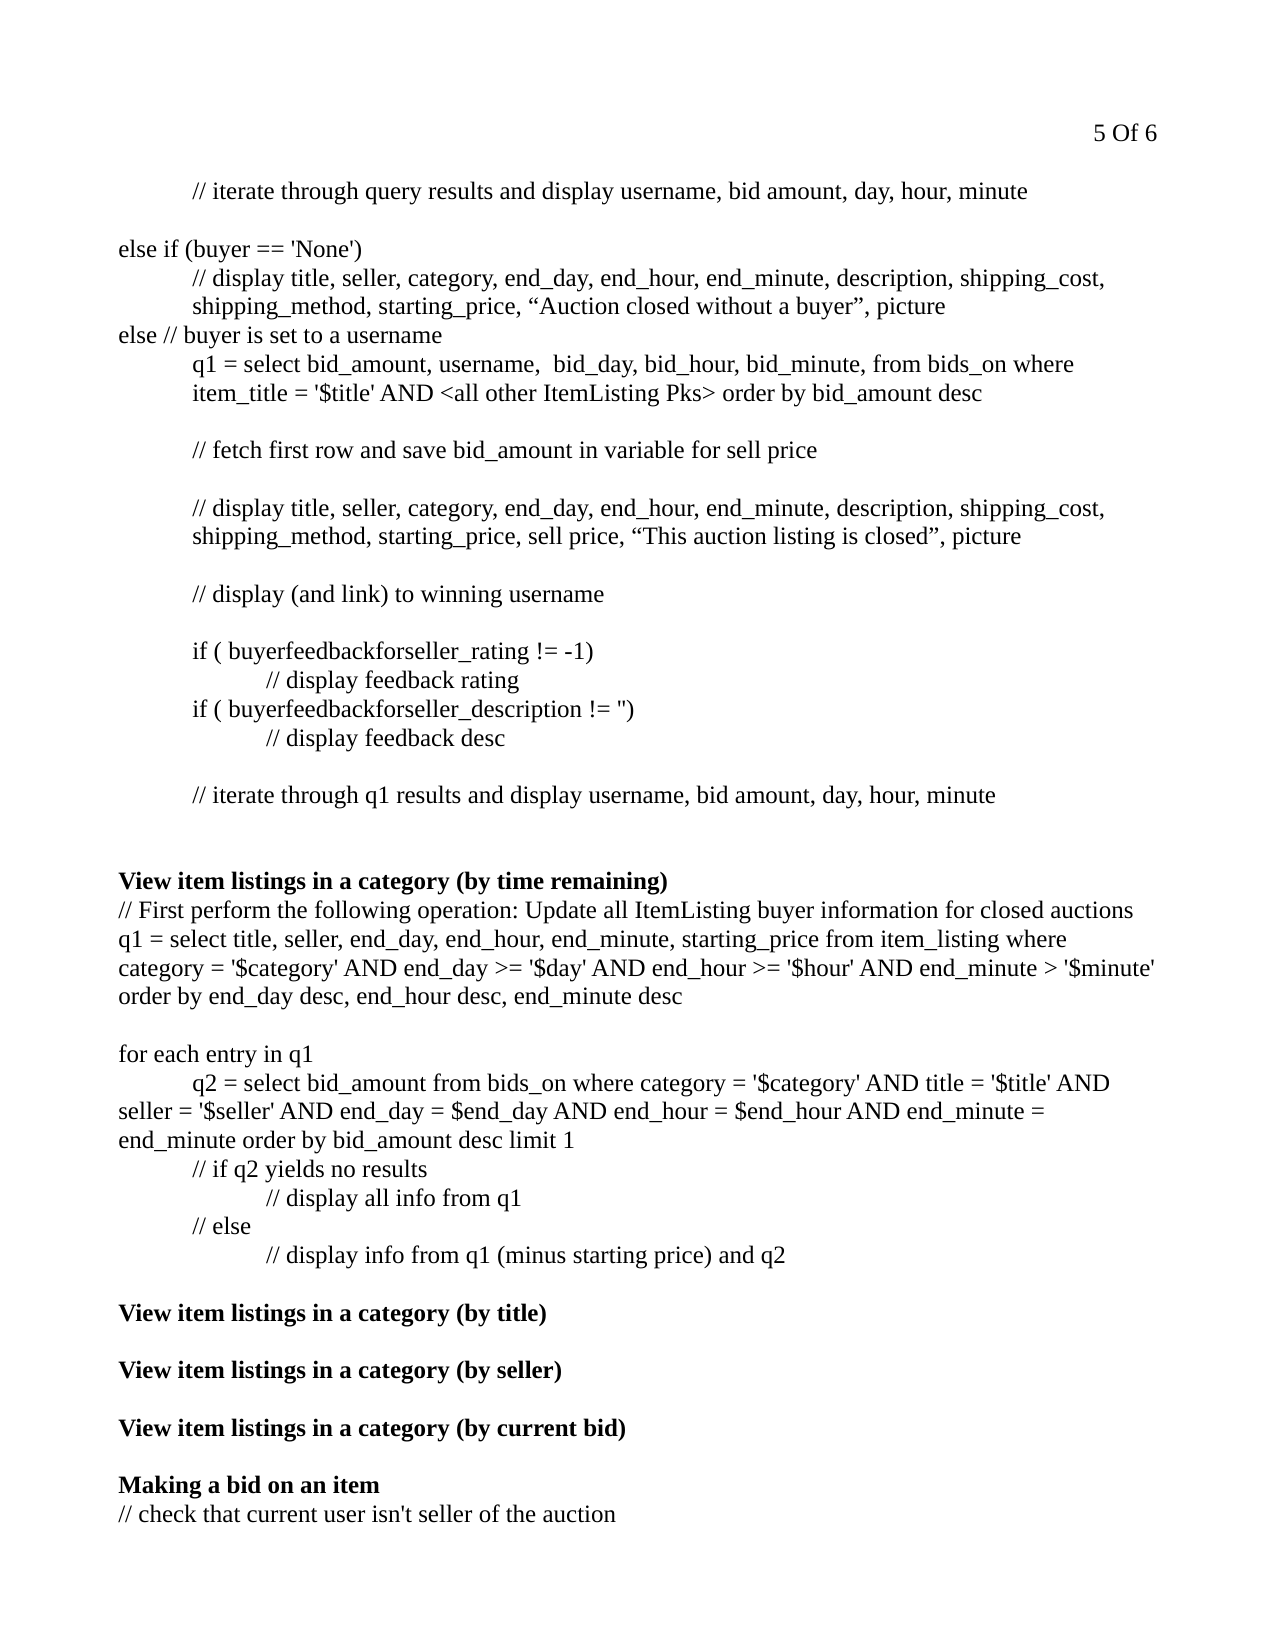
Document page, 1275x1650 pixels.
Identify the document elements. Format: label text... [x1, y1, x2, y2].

text // if q2 yields no results [118, 1154, 1157, 1183]
text // display title, seller, category, end_day, end_hour, end_minute, description, shipping_cost, shipping_method, starting_price, “Auction closed without a buyer”, picture [118, 263, 1157, 320]
text // else [118, 1211, 1157, 1240]
text // iterate through q1 results and display username, bid amount, day, hour, minute [118, 780, 1157, 809]
text // display info from q1 (minus starting price) and q2 [118, 1240, 1157, 1269]
text // display feedback rating [118, 665, 1157, 694]
text // display (and link) to winning username [118, 579, 1157, 608]
text for each entry in q1 [118, 1039, 1157, 1068]
text else // buyer is set to a username [118, 320, 1157, 349]
text q1 = select bid_amount, username, bid_day, bid_hour, bid_minute, from bids_on where item_title = '$title' AND <all other ItemListing Pks> order by bid_amount desc [118, 349, 1157, 406]
text View item listings in a category (by current bid) [118, 1413, 1157, 1441]
text View item listings in a category (by seller) [118, 1355, 1157, 1384]
text if ( buyerfeedbackforseller_description != '') [118, 694, 1157, 723]
text View item listings in a category (by time remaining) [118, 866, 1157, 895]
text q2 = select bid_amount from bids_on where category = '$category' AND title = '$title' AND seller = '$seller' AND end_day = $end_day AND end_hour = $end_hour AND end_minute = end_minute order by bid_amount desc limit 1 [118, 1068, 1157, 1154]
text // display all info from q1 [118, 1183, 1157, 1211]
text // fetch first row and save bid_amount in variable for sell price [118, 435, 1157, 464]
text // display feedback desc [118, 723, 1157, 751]
text // display title, seller, category, end_day, end_hour, end_minute, description, shipping_cost, shipping_method, starting_price, sell price, “This auction listing is closed”, picture [118, 493, 1157, 550]
text View item listings in a category (by title) [118, 1269, 1157, 1326]
text if ( buyerfeedbackforseller_rating != -1) [118, 636, 1157, 665]
text // check that current user isn't seller of the auction [118, 1499, 1157, 1528]
text else if (buyer == 'None') [118, 234, 1157, 263]
text q1 = select title, seller, end_day, end_hour, end_minute, starting_price from item_listing where category = '$category' AND end_day >= '$day' AND end_hour >= '$hour' AND end_minute > '$minute' order by end_day desc, end_hour desc, end_minute desc [118, 924, 1157, 1010]
text // iterate through query results and display username, bid amount, day, hour, minute [118, 176, 1157, 205]
text // First perform the following operation: Update all ItemListing buyer information for closed auctions [118, 895, 1157, 924]
text Making a bid on an item [118, 1470, 1157, 1499]
